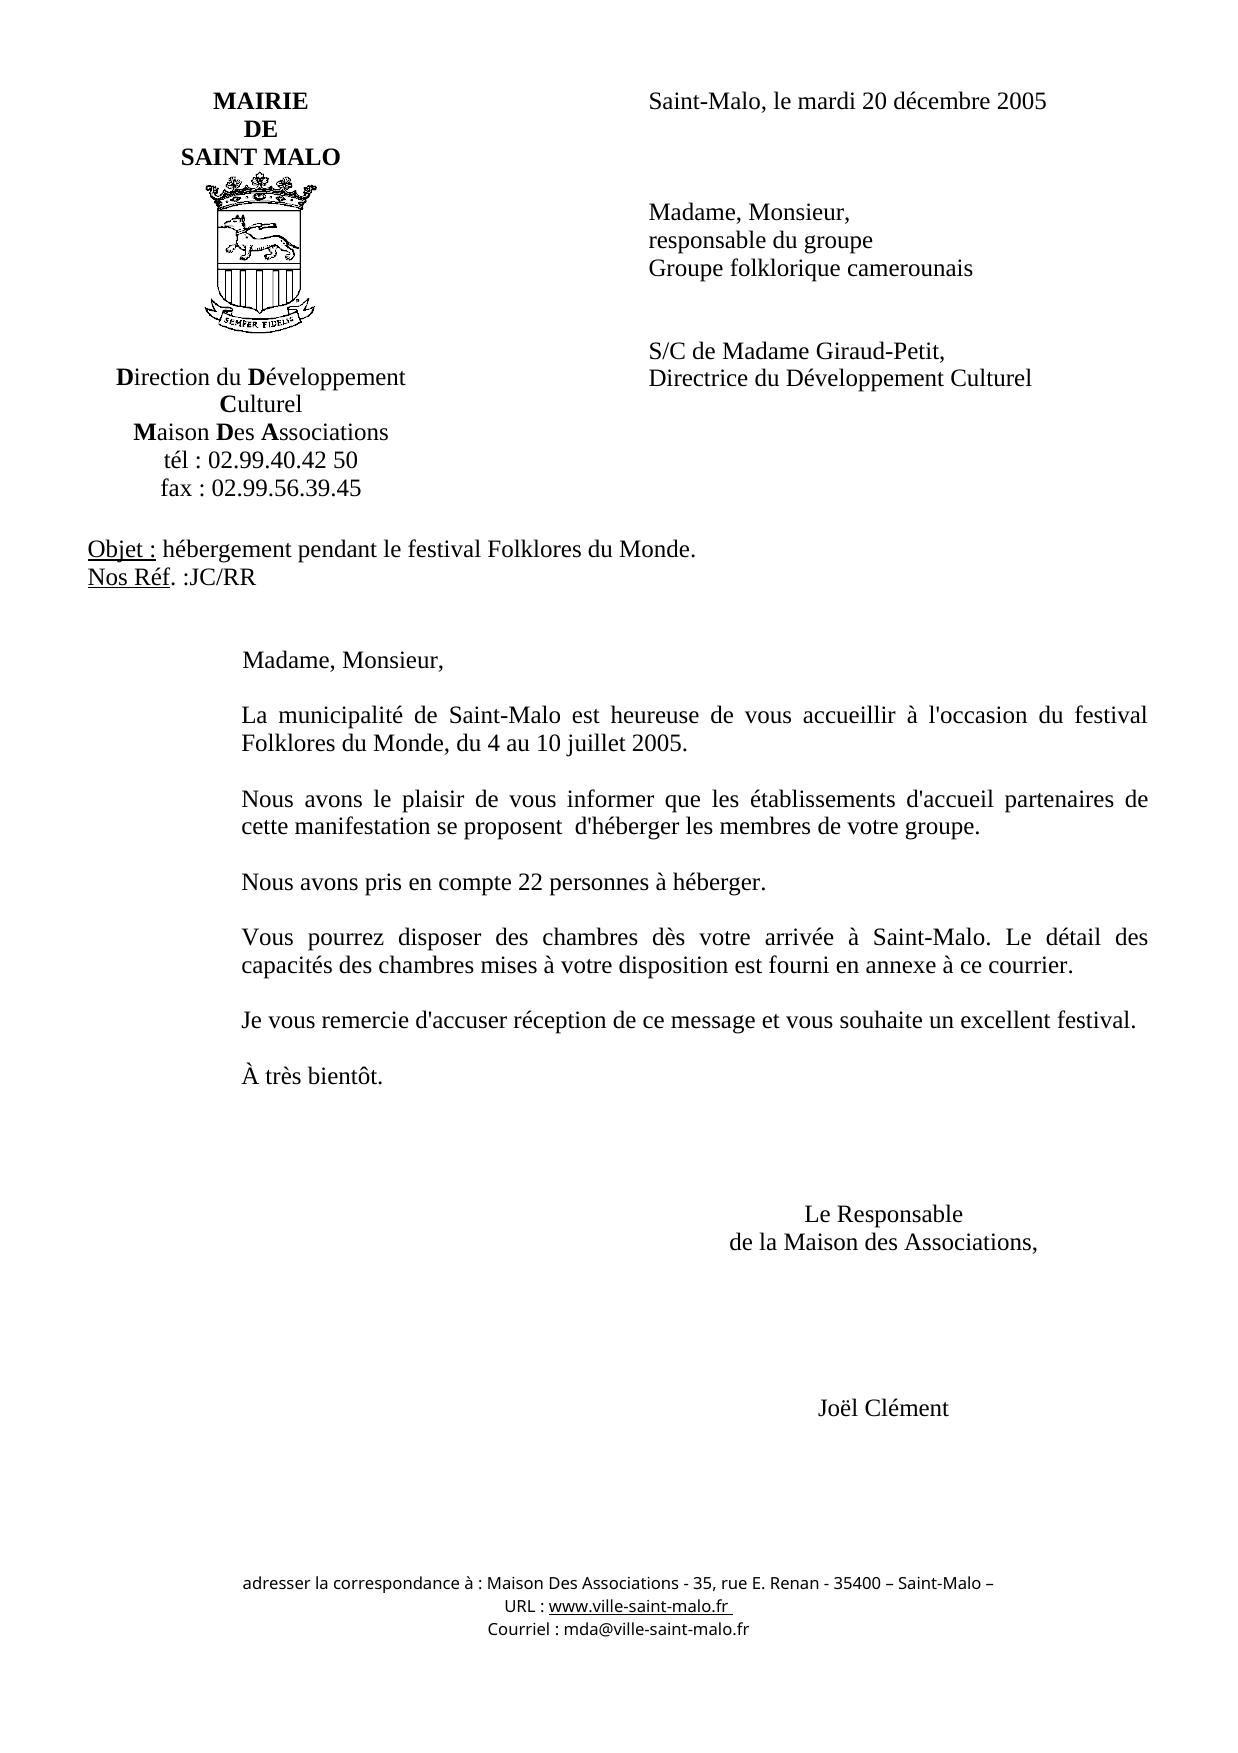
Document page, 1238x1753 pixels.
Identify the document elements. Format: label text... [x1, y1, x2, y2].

text Je vous remercie d'accuser réception de ce message et vous souhaite un excellent festival. [241, 1006, 1149, 1034]
text Nous avons le plaisir de vous informer que les établissements d'accueil partenaires de cette manifestation se proposent d'héberger les membres de votre groupe. [241, 785, 1149, 840]
text Nos Réf. :JC/RR [87, 563, 1149, 591]
text Vous pourrez disposer des chambres dès votre arrivée à Saint-Malo. Le détail des capacités des chambres mises à votre disposition est fourni en annexe à ce courrier. [241, 923, 1149, 979]
text de la Maison des Associations, [617, 1228, 1149, 1256]
text Madame, Monsieur, [242, 646, 1149, 674]
text Le Responsable [617, 1200, 1149, 1228]
text Objet : hébergement pendant le festival Folklores du Monde. [87, 535, 1149, 563]
text Nous avons pris en compte 22 personnes à héberger. [241, 868, 1149, 896]
table_header MAIRIE DE SAINT MALO Direction du Développement Culturel Maison Des Associations tél : 02.99.40.42 50 fax : 02.99.56.39.45 [88, 88, 434, 501]
table_header Saint-Malo, le mardi 20 décembre 2005 Madame, Monsieur, responsable du groupe Groupe folklorique camerounais S/C de Madame Giraud-Petit, Directrice du Développement Culturel [434, 88, 1149, 501]
text Joël Clément [617, 1394, 1149, 1422]
text À très bientôt. [241, 1062, 1149, 1089]
text La municipalité de Saint-Malo est heureuse de vous accueillir à l'occasion du festival Folklores du Monde, du 4 au 10 juillet 2005. [241, 702, 1149, 757]
